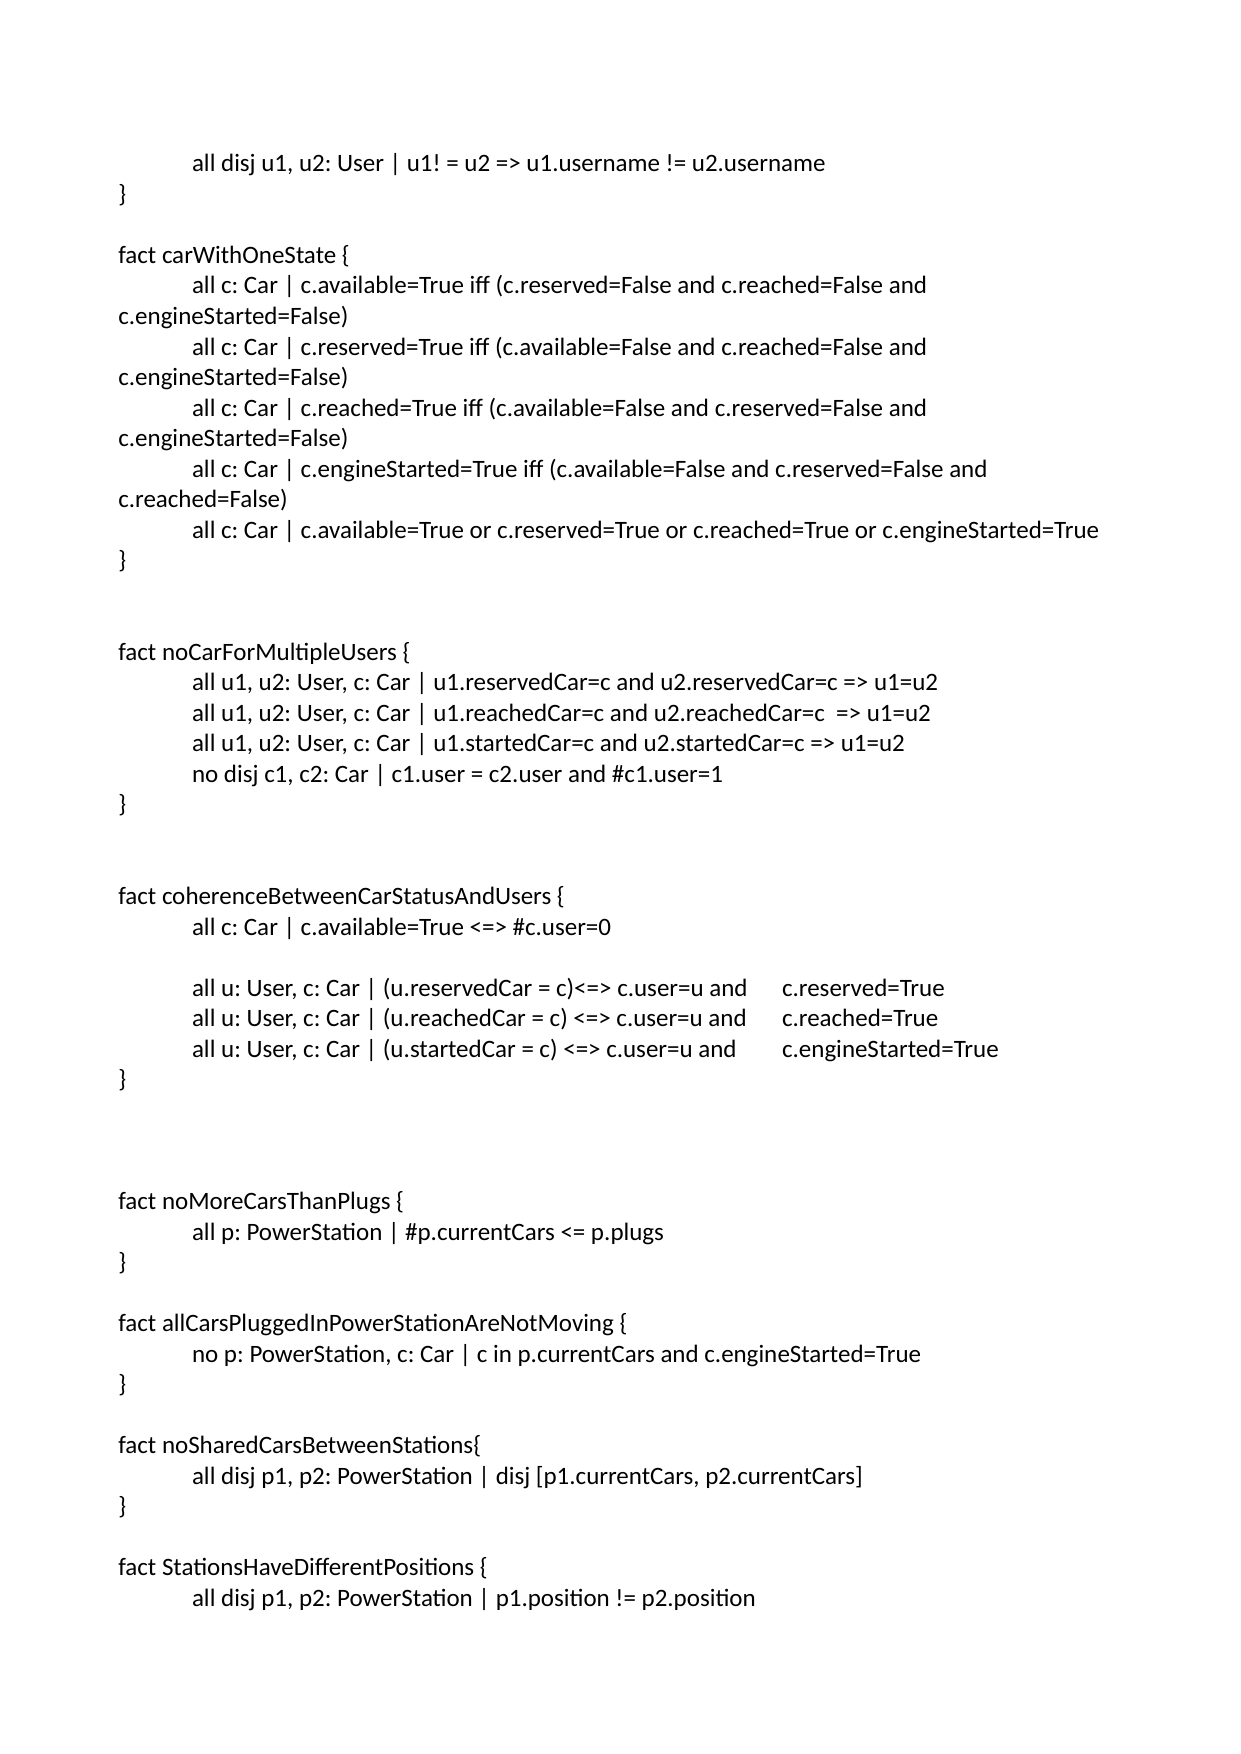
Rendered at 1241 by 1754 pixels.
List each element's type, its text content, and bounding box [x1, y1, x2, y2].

text } [118, 178, 1122, 209]
text all c: Car | c.available=True iff (c.reserved=False and c.reached=False and c.engineStarted=False) [118, 270, 1122, 331]
text fact allCarsPluggedInPowerStationAreNotMoving { [118, 1307, 1122, 1338]
text all c: Car | c.available=True or c.reserved=True or c.reached=True or c.engineStarted=True [118, 514, 1122, 544]
text } [118, 788, 1122, 819]
text all disj p1, p2: PowerStation | disj [p1.currentCars, p2.currentCars] [118, 1460, 1122, 1491]
text fact StationsHaveDifferentPositions { [118, 1552, 1122, 1582]
text all p: PowerStation | #p.currentCars <= p.plugs [118, 1216, 1122, 1246]
text all u: User, c: Car | (u.reachedCar = c) <=> c.user=u and c.reached=True [118, 1002, 1122, 1033]
text all u1, u2: User, c: Car | u1.reachedCar=c and u2.reachedCar=c => u1=u2 [118, 697, 1122, 727]
text } [118, 1368, 1122, 1399]
text all c: Car | c.available=True <=> #c.user=0 [118, 911, 1122, 941]
text all u1, u2: User, c: Car | u1.startedCar=c and u2.startedCar=c => u1=u2 [118, 727, 1122, 758]
text all u: User, c: Car | (u.reservedCar = c)<=> c.user=u and c.reserved=True [118, 972, 1122, 1002]
text all u1, u2: User, c: Car | u1.reservedCar=c and u2.reservedCar=c => u1=u2 [118, 666, 1122, 697]
text all c: Car | c.engineStarted=True iff (c.available=False and c.reserved=False and c.reached=False) [118, 453, 1122, 514]
text } [118, 544, 1122, 575]
text fact noMoreCarsThanPlugs { [118, 1185, 1122, 1216]
text fact coherenceBetweenCarStatusAndUsers { [118, 880, 1122, 911]
text fact carWithOneState { [118, 239, 1122, 270]
text all disj p1, p2: PowerStation | p1.position != p2.position [118, 1582, 1122, 1613]
text } [118, 1063, 1122, 1094]
text no p: PowerStation, c: Car | c in p.currentCars and c.engineStarted=True [118, 1338, 1122, 1368]
text all c: Car | c.reserved=True iff (c.available=False and c.reached=False and c.engineStarted=False) [118, 331, 1122, 392]
text all c: Car | c.reached=True iff (c.available=False and c.reserved=False and c.engineStarted=False) [118, 392, 1122, 453]
text no disj c1, c2: Car | c1.user = c2.user and #c1.user=1 [118, 758, 1122, 788]
text fact noSharedCarsBetweenStations{ [118, 1429, 1122, 1460]
text fact noCarForMultipleUsers { [118, 636, 1122, 666]
text } [118, 1246, 1122, 1277]
text } [118, 1491, 1122, 1521]
text all disj u1, u2: User | u1! = u2 => u1.username != u2.username [118, 148, 1122, 178]
text all u: User, c: Car | (u.startedCar = c) <=> c.user=u and c.engineStarted=True [118, 1033, 1122, 1063]
